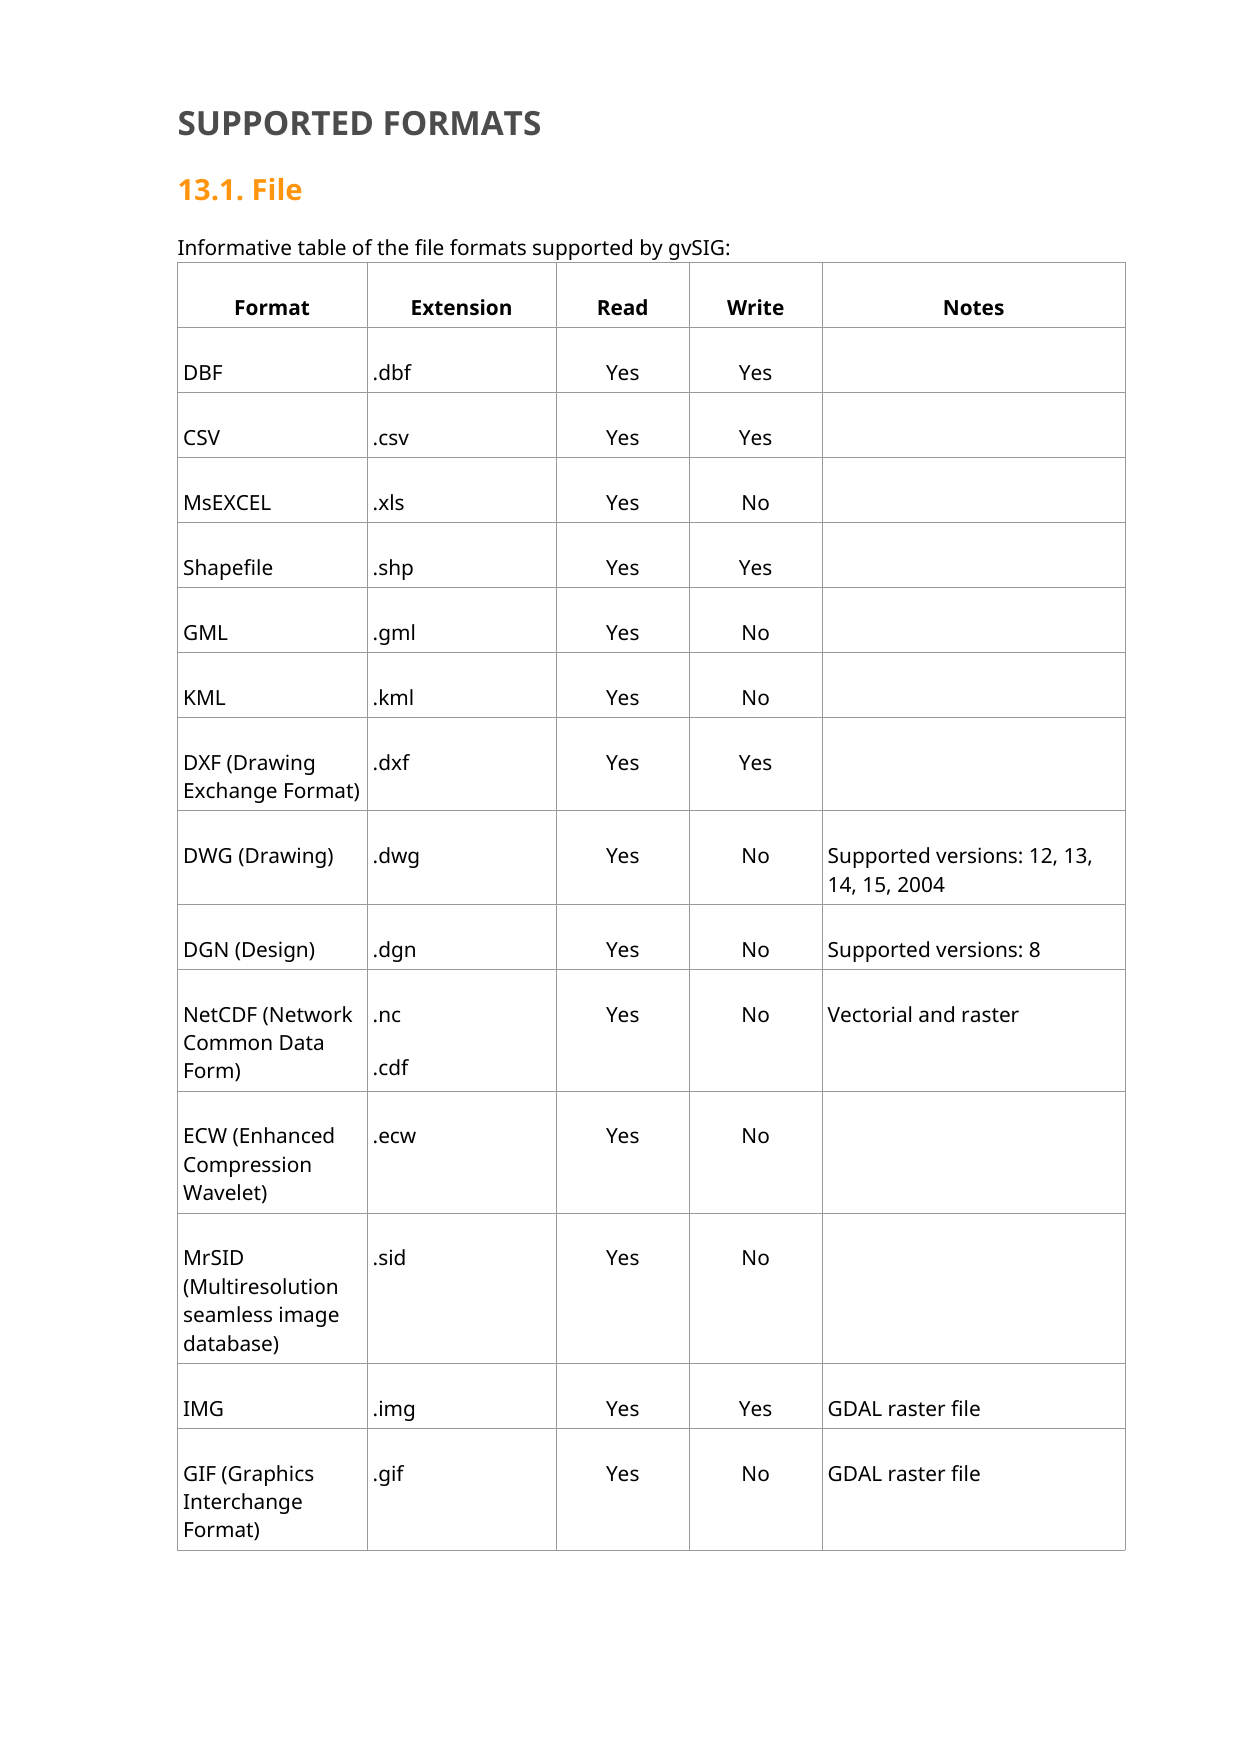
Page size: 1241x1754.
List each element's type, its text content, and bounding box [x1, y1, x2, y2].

table_cell Yes [557, 523, 689, 587]
table_header Write [690, 263, 822, 327]
table_cell .ecw [368, 1092, 556, 1213]
table_cell [823, 328, 1125, 392]
table_cell Yes [557, 1429, 689, 1550]
table_cell [823, 523, 1125, 587]
table_cell Supported versions: 8 [823, 905, 1125, 969]
table_cell .dxf [368, 718, 556, 810]
table_cell DWG (Drawing) [178, 811, 367, 904]
table_cell DBF [178, 328, 367, 392]
table_cell .gif [368, 1429, 556, 1550]
table_cell [823, 588, 1125, 652]
table_header Read [557, 263, 689, 327]
table_cell .img [368, 1364, 556, 1428]
table_cell GDAL raster file [823, 1364, 1125, 1428]
subtitle 13.1. File [177, 169, 1125, 208]
table_cell Yes [690, 1364, 822, 1428]
table_cell GIF (Graphics Interchange Format) [178, 1429, 367, 1550]
table_cell MsEXCEL [178, 458, 367, 522]
table_cell .dbf [368, 328, 556, 392]
table_cell CSV [178, 393, 367, 457]
table_cell No [690, 970, 822, 1091]
table_cell [823, 653, 1125, 717]
table_cell Yes [690, 718, 822, 810]
table_cell Vectorial and raster [823, 970, 1125, 1091]
table_cell Shapefile [178, 523, 367, 587]
table_header Notes [823, 263, 1125, 327]
table_cell Yes [557, 393, 689, 457]
table_cell [823, 718, 1125, 810]
table_cell No [690, 1214, 822, 1363]
table_cell Supported versions: 12, 13, 14, 15, 2004 [823, 811, 1125, 904]
table_cell GDAL raster file [823, 1429, 1125, 1550]
table_cell .kml [368, 653, 556, 717]
table_cell .gml [368, 588, 556, 652]
table_cell Yes [557, 905, 689, 969]
table_cell KML [178, 653, 367, 717]
subtitle supported Formats [177, 100, 1125, 145]
table_cell .sid [368, 1214, 556, 1363]
table_cell No [690, 653, 822, 717]
table_cell Yes [690, 393, 822, 457]
table_cell DXF (Drawing Exchange Format) [178, 718, 367, 810]
table_cell [823, 393, 1125, 457]
table_cell Yes [557, 653, 689, 717]
table_cell MrSID (Multiresolution seamless image database) [178, 1214, 367, 1363]
table_cell Yes [690, 328, 822, 392]
table_cell Yes [557, 1364, 689, 1428]
table_cell [823, 1214, 1125, 1363]
text Informative table of the file formats supported by gvSIG: [177, 233, 1125, 262]
table_cell .xls [368, 458, 556, 522]
table_cell Yes [557, 588, 689, 652]
table_header Extension [368, 263, 556, 327]
table_cell .csv [368, 393, 556, 457]
table_cell Yes [557, 718, 689, 810]
table_cell No [690, 1429, 822, 1550]
table_cell DGN (Design) [178, 905, 367, 969]
table_cell ECW (Enhanced Compression Wavelet) [178, 1092, 367, 1213]
table_cell GML [178, 588, 367, 652]
table_header Format [178, 263, 367, 327]
table_cell Yes [557, 458, 689, 522]
table_cell Yes [557, 811, 689, 904]
table_cell No [690, 905, 822, 969]
table_cell NetCDF (Network Common Data Form) [178, 970, 367, 1091]
table_cell .nc .cdf [368, 970, 556, 1091]
table_cell Yes [557, 970, 689, 1091]
table_cell No [690, 588, 822, 652]
table_cell Yes [557, 1092, 689, 1213]
table_cell .dgn [368, 905, 556, 969]
table_cell No [690, 811, 822, 904]
table_cell Yes [557, 1214, 689, 1363]
table_cell No [690, 1092, 822, 1213]
table_cell [823, 458, 1125, 522]
table_cell [823, 1092, 1125, 1213]
table_cell Yes [690, 523, 822, 587]
table_cell .shp [368, 523, 556, 587]
table_cell No [690, 458, 822, 522]
table_cell IMG [178, 1364, 367, 1428]
table_cell .dwg [368, 811, 556, 904]
table_cell Yes [557, 328, 689, 392]
